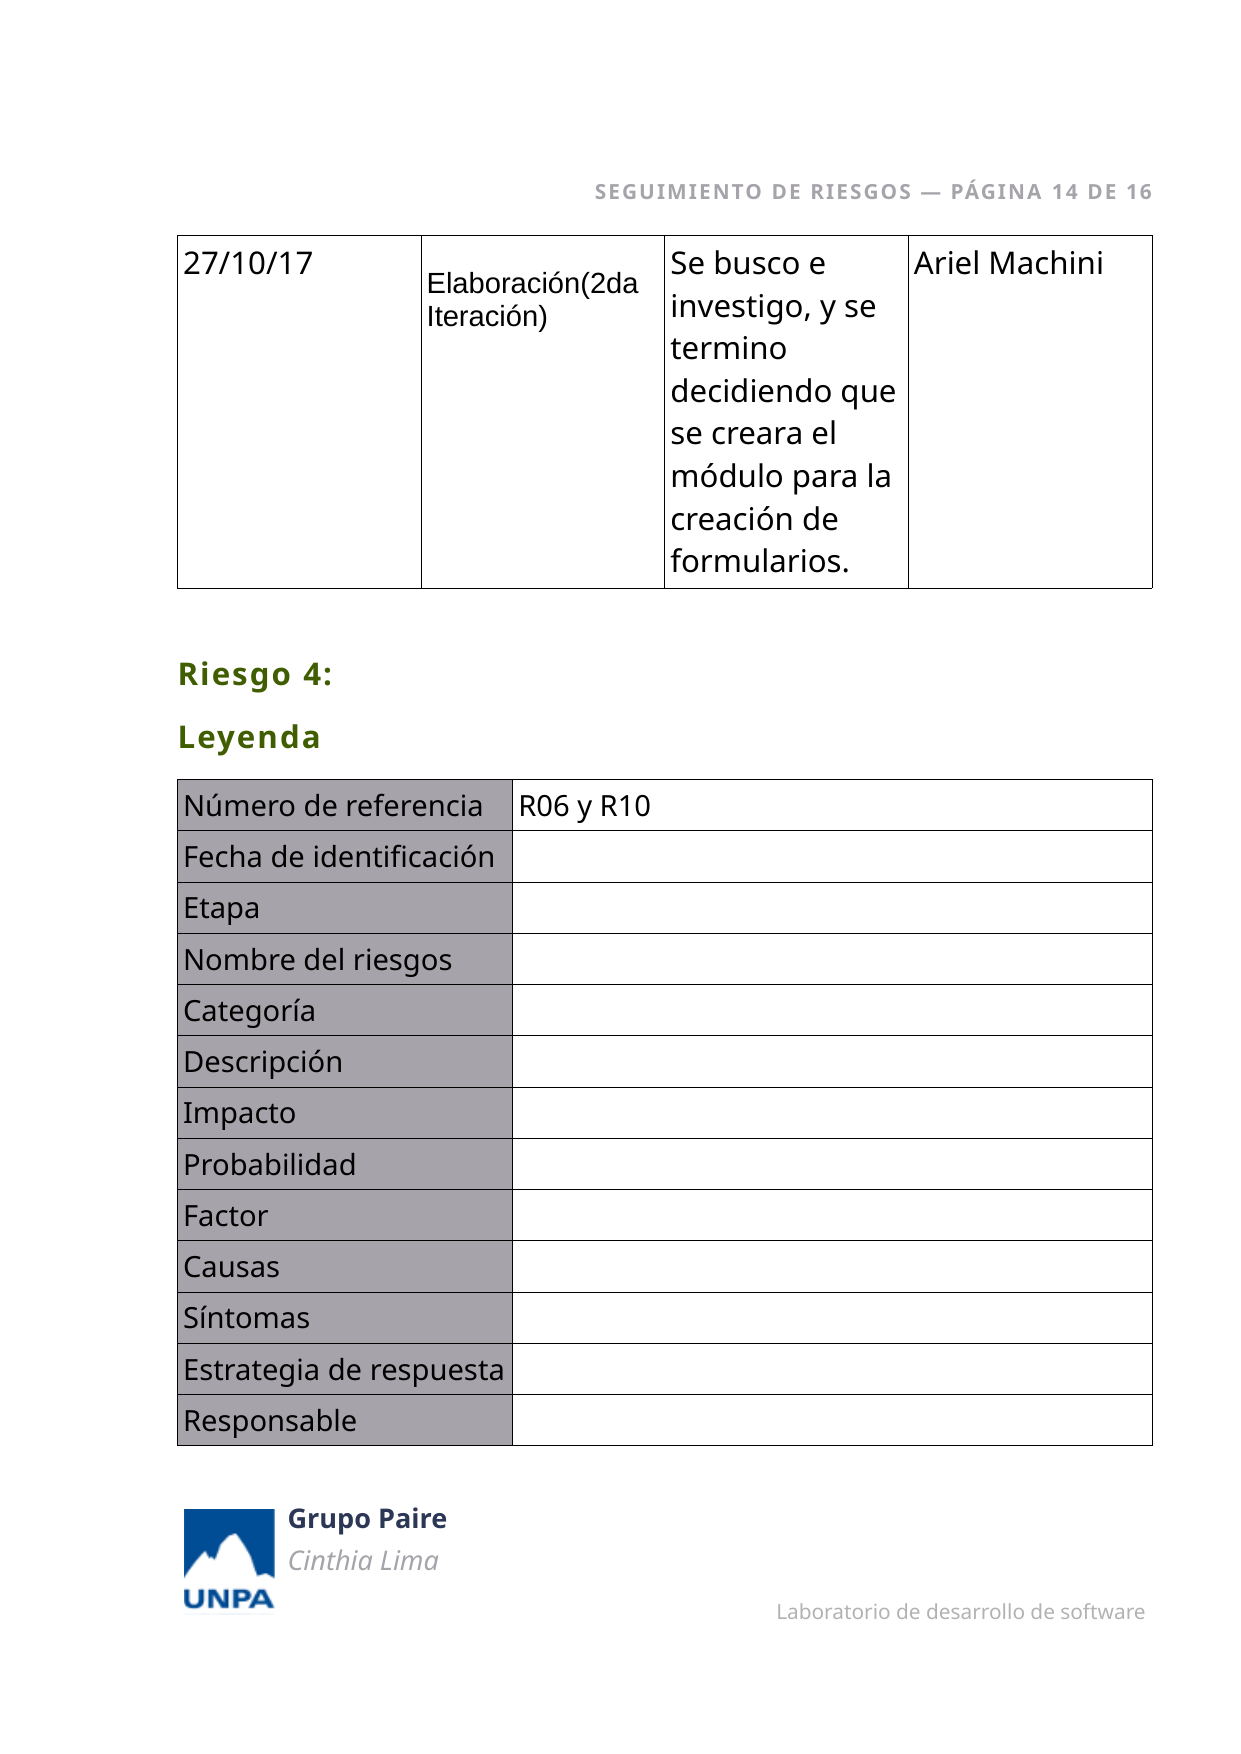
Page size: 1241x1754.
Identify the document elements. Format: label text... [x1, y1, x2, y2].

table_cell Se busco e investigo, y se termino decidiendo que se creara el módulo para la creación de formularios. [665, 236, 908, 587]
table_cell Etapa [178, 883, 512, 933]
table_cell Síntomas [178, 1293, 512, 1343]
table_cell Responsable [178, 1395, 512, 1445]
table_cell Factor [178, 1190, 512, 1240]
table_cell [513, 1344, 1152, 1394]
table_cell Nombre del riesgos [178, 934, 512, 984]
table_cell Ariel Machini [909, 236, 1152, 587]
table_cell Elaboración(2da Iteración) [422, 236, 664, 587]
table_cell Causas [178, 1241, 512, 1292]
table_cell Probabilidad [178, 1139, 512, 1189]
table_cell Categoría [178, 985, 512, 1035]
picture [184, 1509, 275, 1615]
table_header R06 y R10 [513, 780, 1152, 830]
table_cell [513, 1088, 1152, 1138]
table_cell [513, 1036, 1152, 1087]
table_cell [513, 934, 1152, 984]
text Riesgo 4: [177, 651, 1152, 694]
table_cell [513, 1139, 1152, 1189]
table_cell Impacto [178, 1088, 512, 1138]
table_cell [513, 1395, 1152, 1445]
table_cell [513, 1293, 1152, 1343]
table_cell Estrategia de respuesta [178, 1344, 512, 1394]
table_cell Descripción [178, 1036, 512, 1087]
table_cell [513, 985, 1152, 1035]
text Leyenda [177, 715, 1152, 758]
table_cell Fecha de identificación [178, 831, 512, 882]
table_cell [513, 1190, 1152, 1240]
table_cell [513, 883, 1152, 933]
table_cell [513, 1241, 1152, 1292]
table_cell [513, 831, 1152, 882]
table_cell 27/10/17 [178, 236, 421, 587]
table_header Número de referencia [178, 780, 512, 830]
